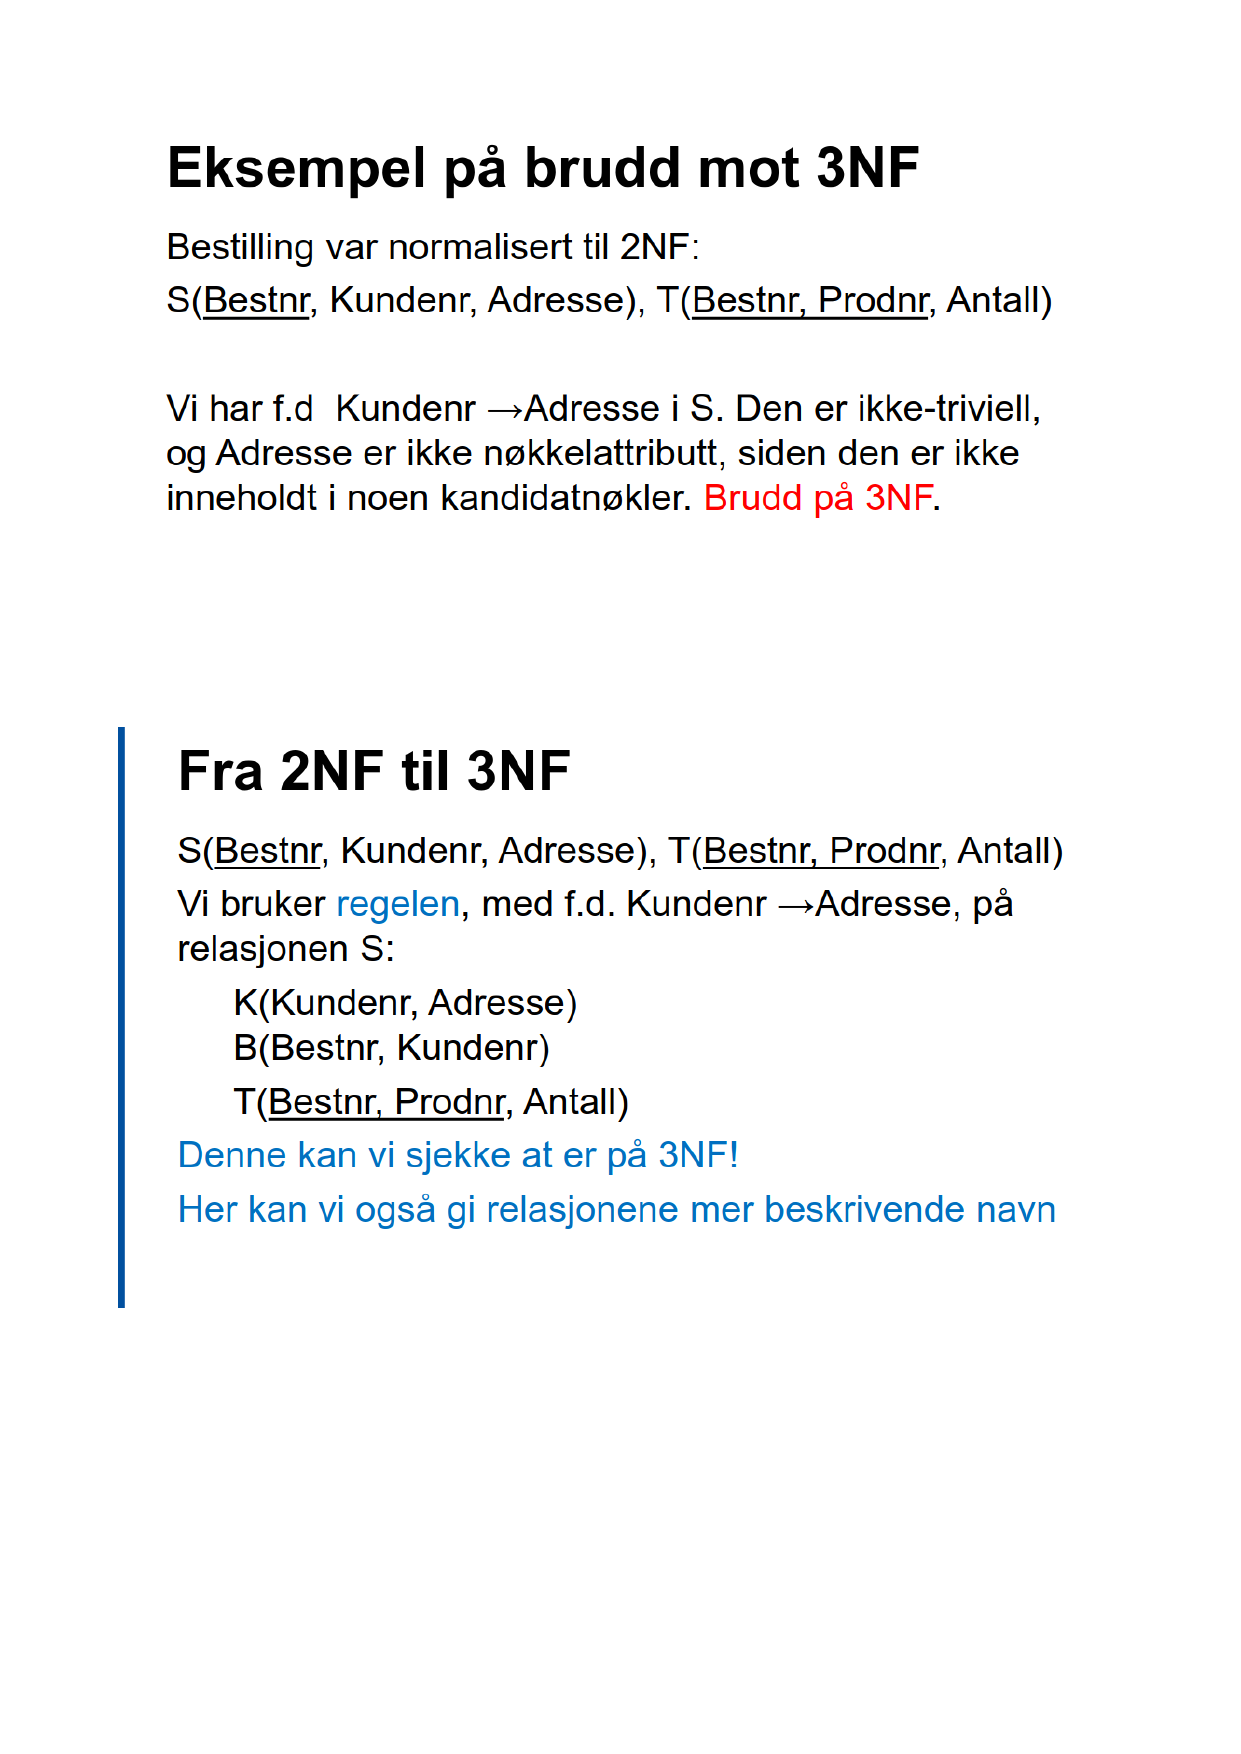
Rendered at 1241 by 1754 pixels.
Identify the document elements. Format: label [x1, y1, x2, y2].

picture [118, 727, 1123, 1308]
picture [118, 118, 1123, 699]
